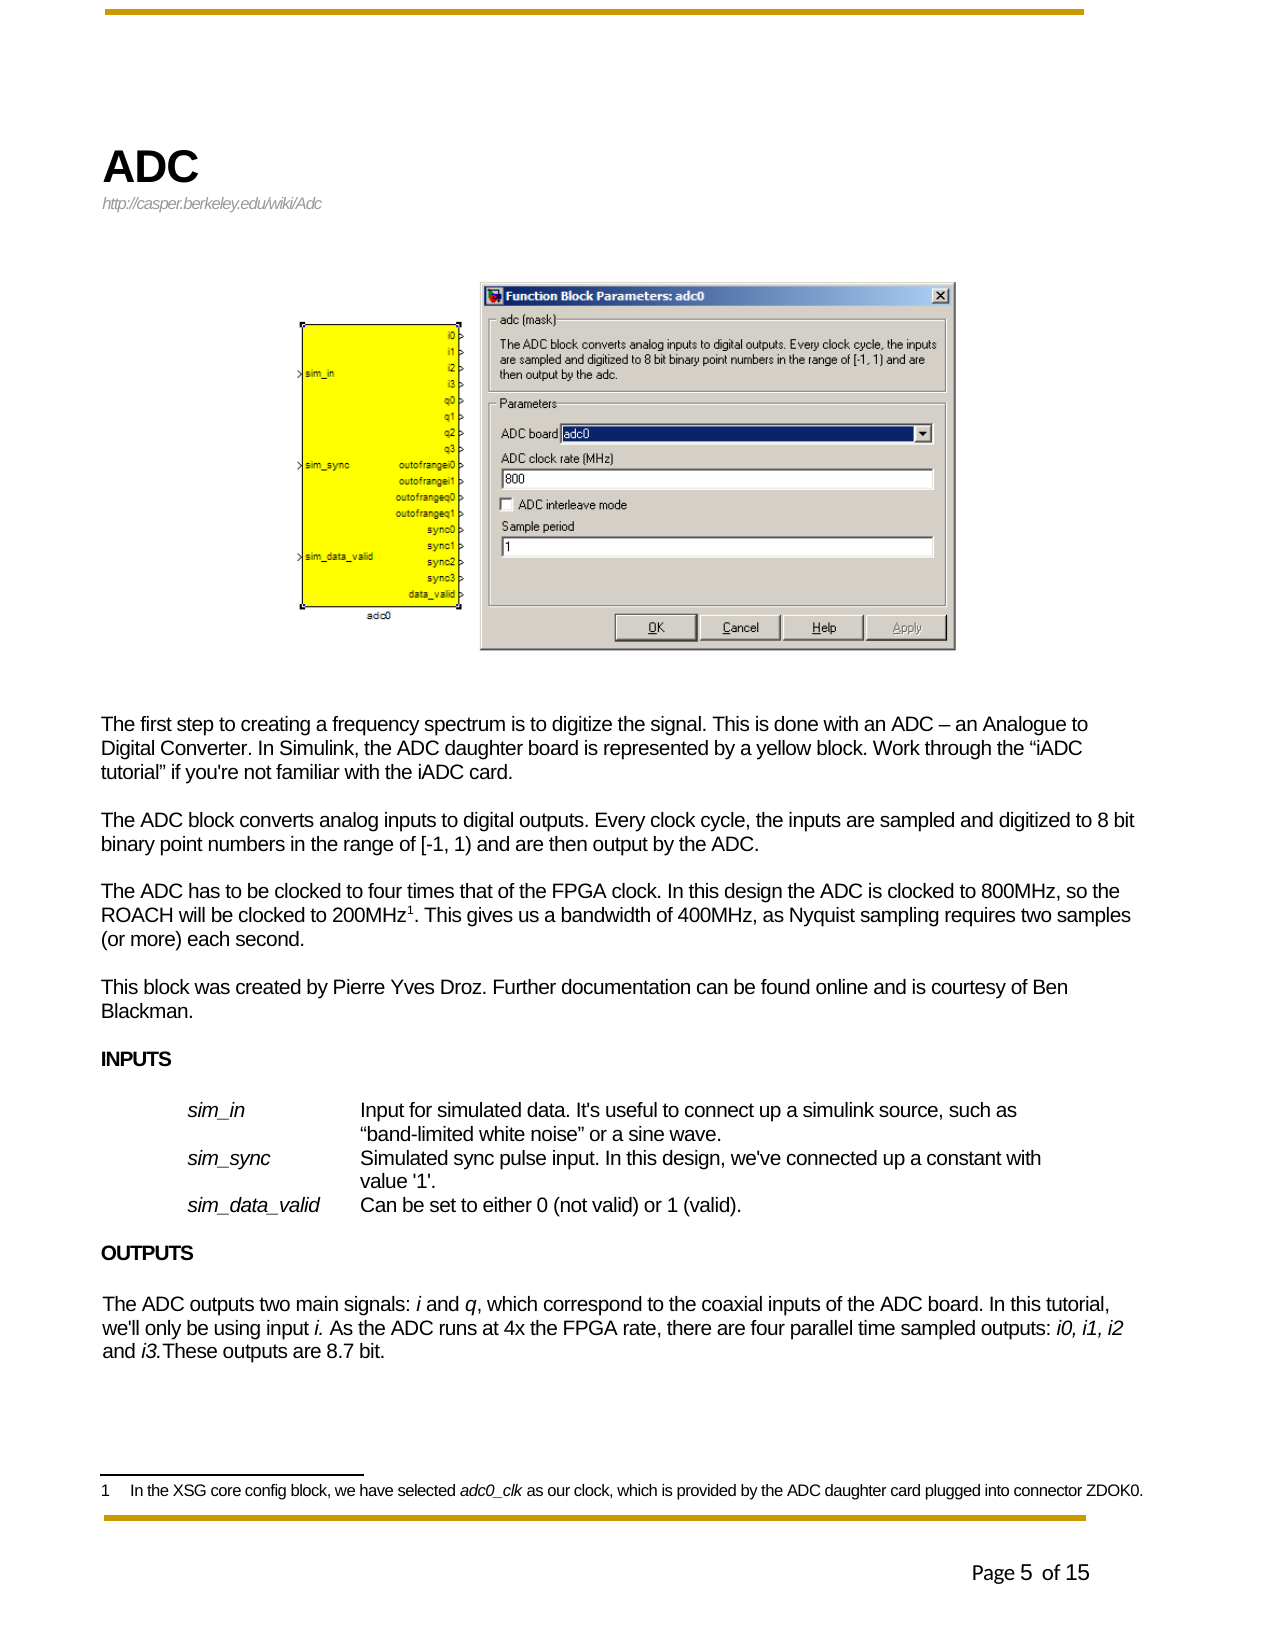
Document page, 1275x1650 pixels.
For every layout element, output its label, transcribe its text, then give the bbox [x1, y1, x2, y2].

text The ADC block converts analog inputs to digital outputs. Every clock cycle, the inputs are sampled and digitized to 8 bit binary point numbers in the range of [-1, 1) and are then output by the ADC. [101, 807, 1146, 855]
table_cell sim_data_valid [101, 1193, 355, 1217]
table_cell Simulated sync pulse input. In this design, we've connected up a constant with value '1'. [355, 1145, 1060, 1193]
text This block was created by Pierre Yves Droz. Further documentation can be found online and is courtesy of Ben Blackman. [101, 975, 1146, 1023]
picture [277, 239, 973, 687]
subtitle ADC http://casper.berkeley.edu/wiki/Adc [102, 139, 1149, 213]
subtitle OUTPUTS [101, 1241, 1062, 1265]
text The first step to creating a frequency spectrum is to digitize the signal. This is done with an ADC – an Analogue to Digital Converter. In Simulink, the ADC daughter board is represented by a yellow block. Work through the “iADC tutorial” if you're not familiar with the iADC card. [101, 712, 1146, 783]
table_cell sim_sync [101, 1145, 355, 1193]
text The ADC outputs two main signals: i and q, which correspond to the coaxial inputs of the ADC board. In this tutorial, we'll only be using input i. As the ADC runs at 4x the FPGA rate, there are four parallel time sampled outputs: i0, i1, i2 and i3.These outputs are 8.7 bit. [101, 1291, 1149, 1363]
table_header sim_in [101, 1098, 355, 1145]
text In the XSG core config block, we have selected adc0_clk as our clock, which is provided by the ADC daughter card plugged into connector ZDOK0. [101, 1481, 1149, 1500]
table_header Input for simulated data. It's useful to connect up a simulink source, such as “band-limited white noise” or a sine wave. [355, 1098, 1060, 1145]
text The ADC has to be clocked to four times that of the FPGA clock. In this design the ADC is clocked to 800MHz, so the ROACH will be clocked to 200MHz. This gives us a bandwidth of 400MHz, as Nyquist sampling requires two samples (or more) each second. [101, 879, 1146, 951]
table_cell Can be set to either 0 (not valid) or 1 (valid). [355, 1193, 1060, 1217]
subtitle INPUTS [101, 1047, 1062, 1071]
